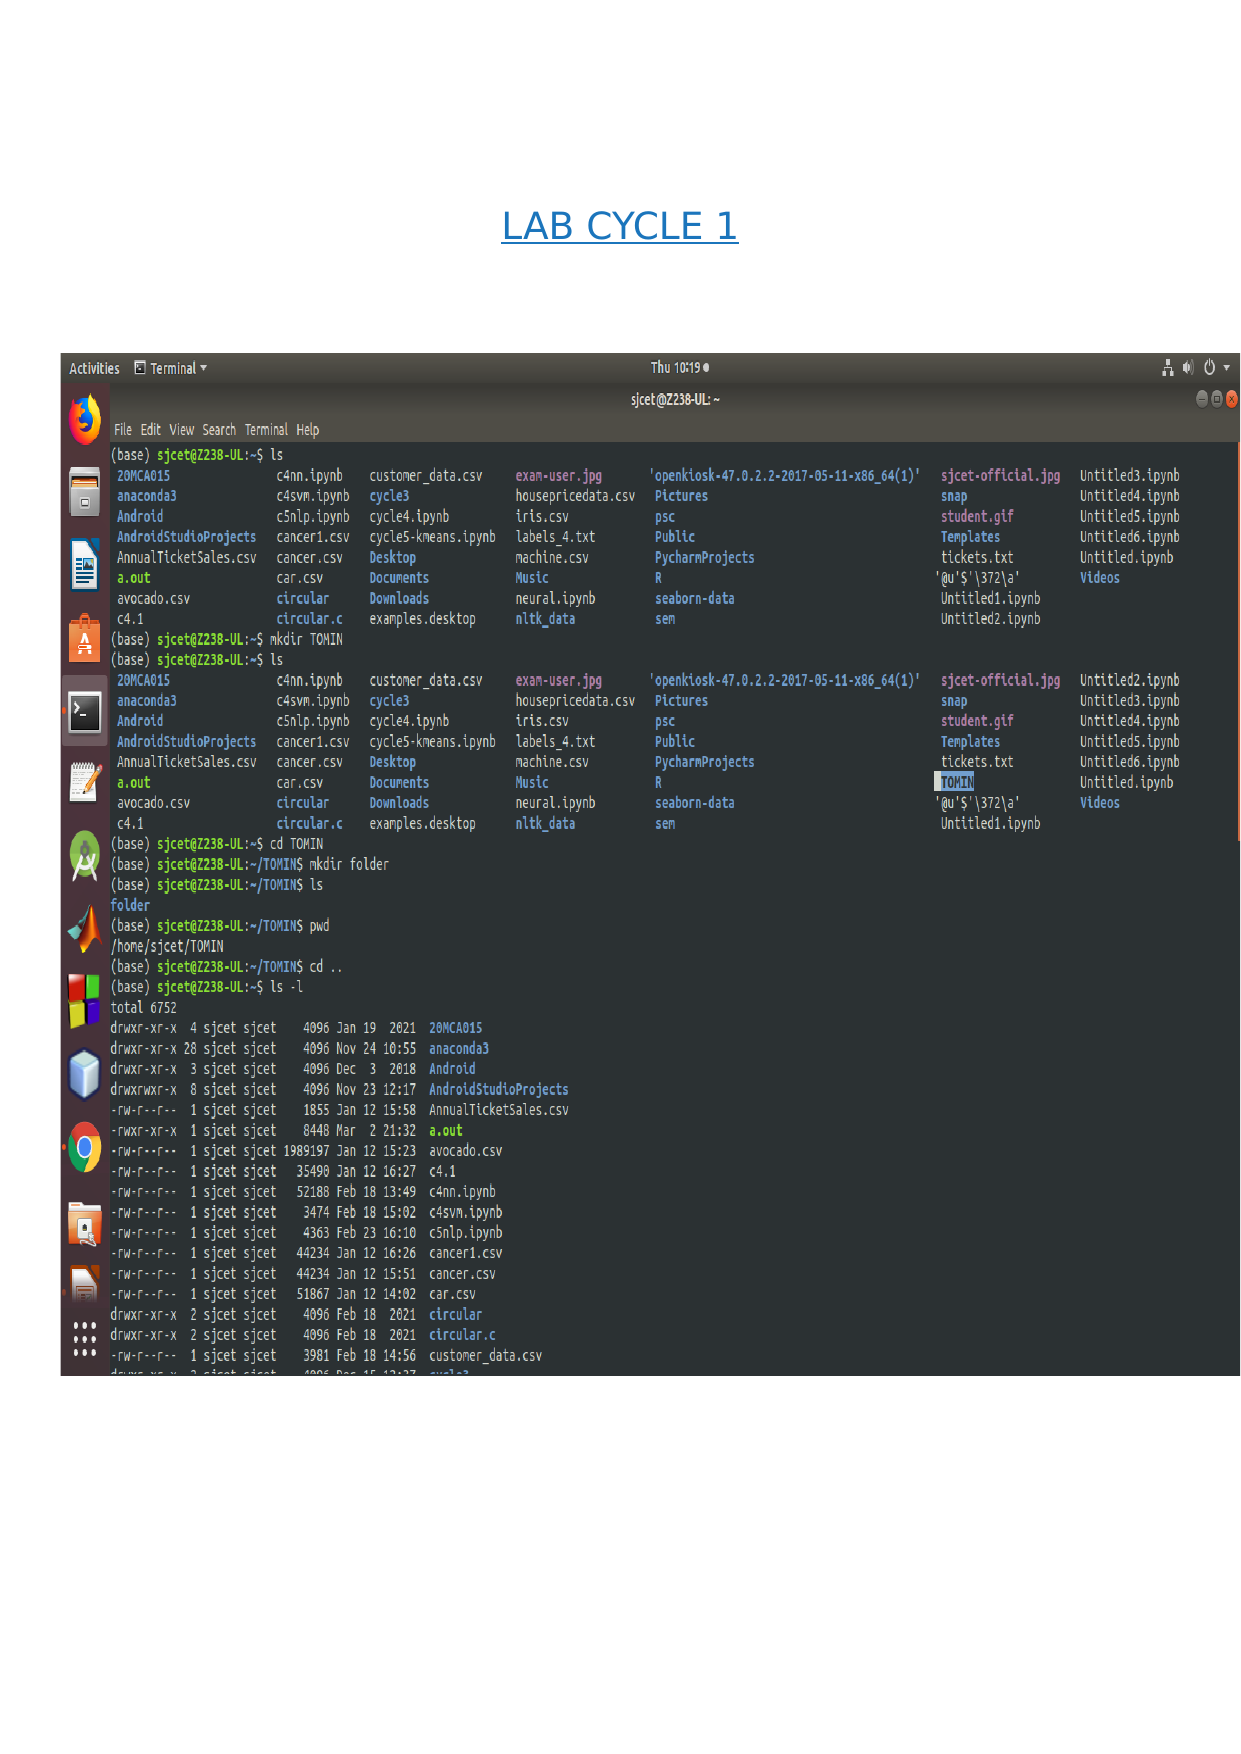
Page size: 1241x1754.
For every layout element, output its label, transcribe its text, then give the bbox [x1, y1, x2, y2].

text LAB CYCLE 1 [118, 204, 1122, 248]
picture [60, 353, 1241, 1376]
